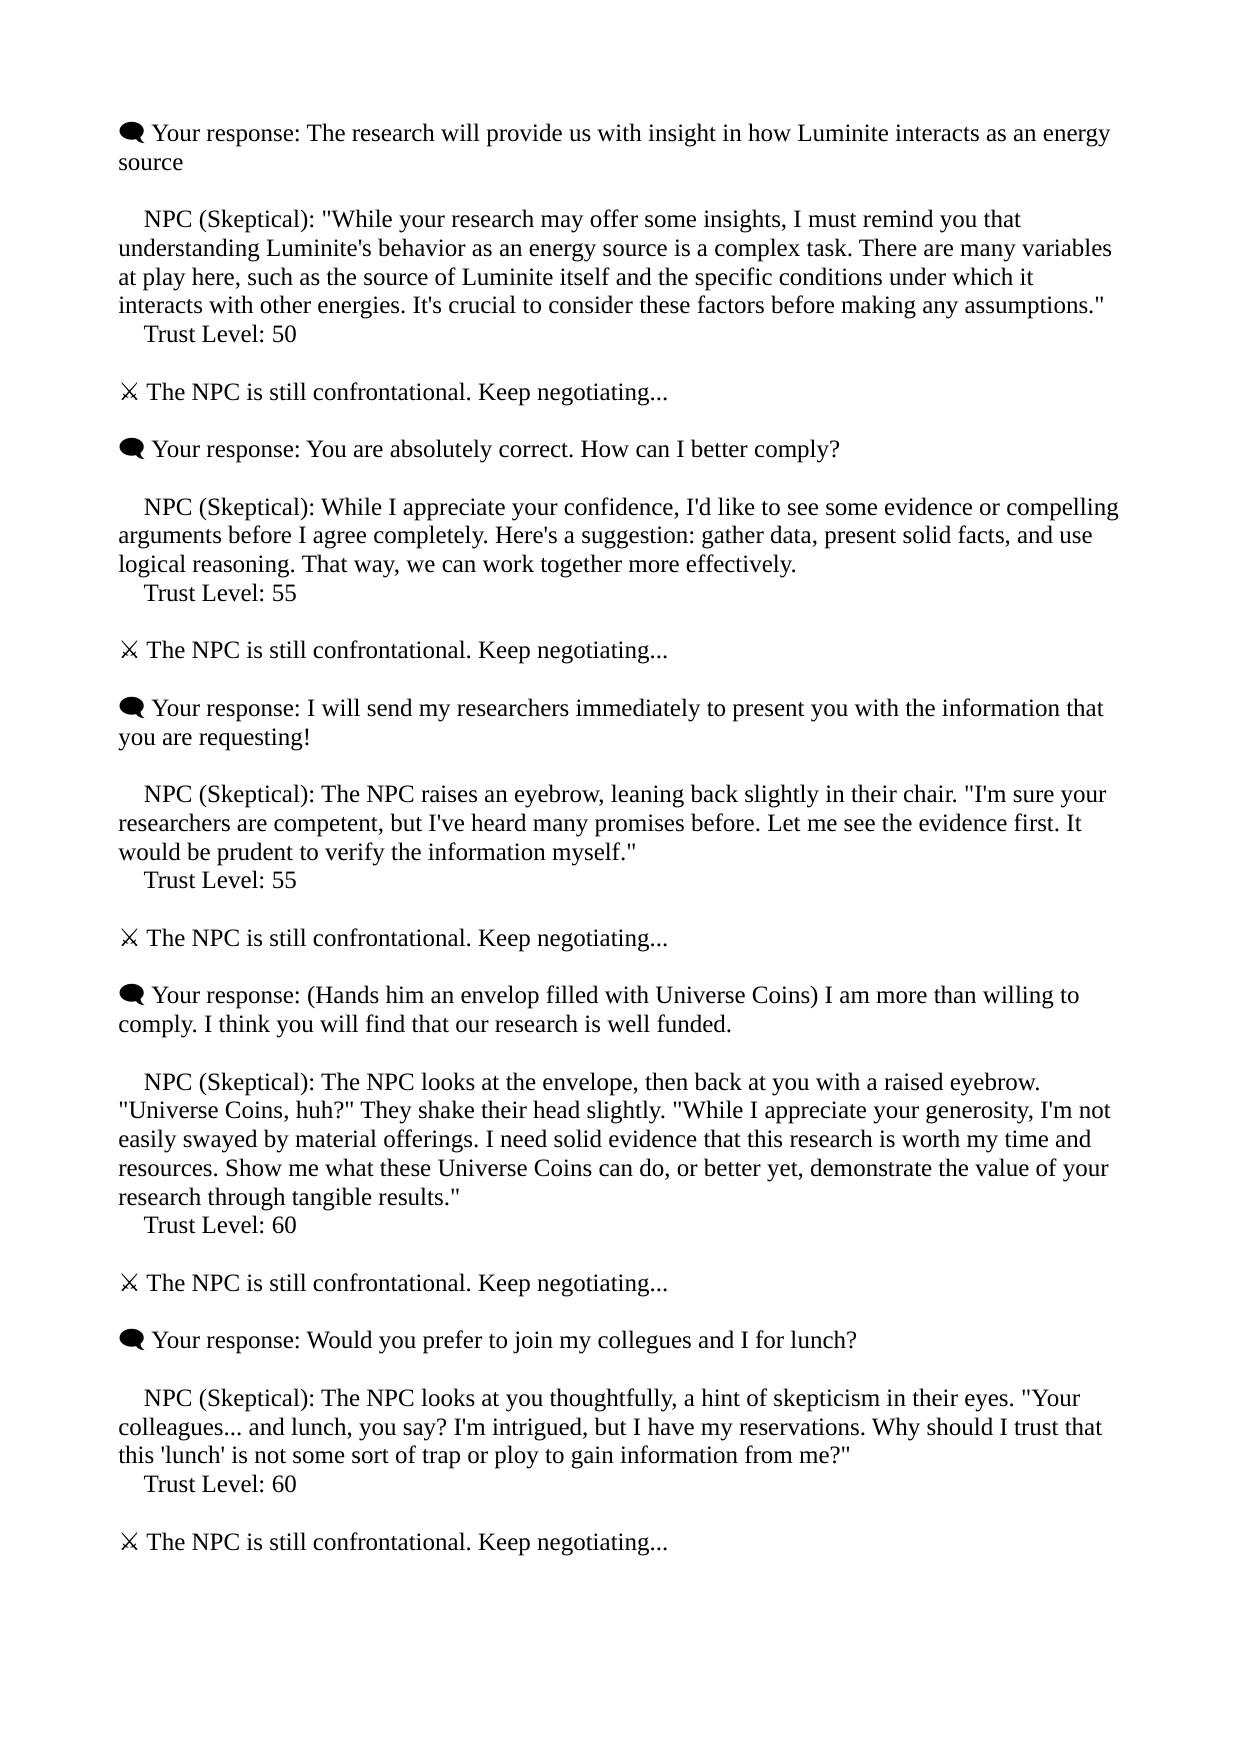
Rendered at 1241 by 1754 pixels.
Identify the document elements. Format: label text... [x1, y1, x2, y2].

text ⚔️ The NPC is still confrontational. Keep negotiating... [118, 636, 1122, 664]
text ⚔️ The NPC is still confrontational. Keep negotiating... [118, 923, 1122, 952]
text 🔥 NPC (Skeptical): The NPC looks at you thoughtfully, a hint of skepticism in their eyes. "Your colleagues... and lunch, you say? I'm intrigued, but I have my reservations. Why should I trust that this 'lunch' is not some sort of trap or ploy to gain information from me?" [118, 1383, 1122, 1469]
text 🔥 NPC (Skeptical): The NPC raises an eyebrow, leaning back slightly in their chair. "I'm sure your researchers are competent, but I've heard many promises before. Let me see the evidence first. It would be prudent to verify the information myself." [118, 779, 1122, 866]
text 🗨️ Your response: You are absolutely correct. How can I better comply? [118, 434, 1122, 463]
text 🗨️ Your response: Would you prefer to join my collegues and I for lunch? [118, 1326, 1122, 1354]
text ⚔️ The NPC is still confrontational. Keep negotiating... [118, 377, 1122, 406]
text 🔥 NPC (Skeptical): While I appreciate your confidence, I'd like to see some evidence or compelling arguments before I agree completely. Here's a suggestion: gather data, present solid facts, and use logical reasoning. That way, we can work together more effectively. [118, 492, 1122, 578]
text 💙 Trust Level: 60 [118, 1211, 1122, 1239]
text 🔥 NPC (Skeptical): The NPC looks at the envelope, then back at you with a raised eyebrow. "Universe Coins, huh?" They shake their head slightly. "While I appreciate your generosity, I'm not easily swayed by material offerings. I need solid evidence that this research is worth my time and resources. Show me what these Universe Coins can do, or better yet, demonstrate the value of your research through tangible results." [118, 1067, 1122, 1211]
text 💙 Trust Level: 60 [118, 1469, 1122, 1498]
text ⚔️ The NPC is still confrontational. Keep negotiating... [118, 1268, 1122, 1297]
text 💙 Trust Level: 55 [118, 866, 1122, 894]
text ⚔️ The NPC is still confrontational. Keep negotiating... [118, 1527, 1122, 1556]
text 🗨️ Your response: I will send my researchers immediately to present you with the information that you are requesting! [118, 693, 1122, 751]
text 🗨️ Your response: The research will provide us with insight in how Luminite interacts as an energy source [118, 118, 1122, 176]
text 💙 Trust Level: 50 [118, 319, 1122, 348]
text 💙 Trust Level: 55 [118, 578, 1122, 607]
text 🔥 NPC (Skeptical): "While your research may offer some insights, I must remind you that understanding Luminite's behavior as an energy source is a complex task. There are many variables at play here, such as the source of Luminite itself and the specific conditions under which it interacts with other energies. It's crucial to consider these factors before making any assumptions." [118, 204, 1122, 319]
text 🗨️ Your response: (Hands him an envelop filled with Universe Coins) I am more than willing to comply. I think you will find that our research is well funded. [118, 981, 1122, 1038]
